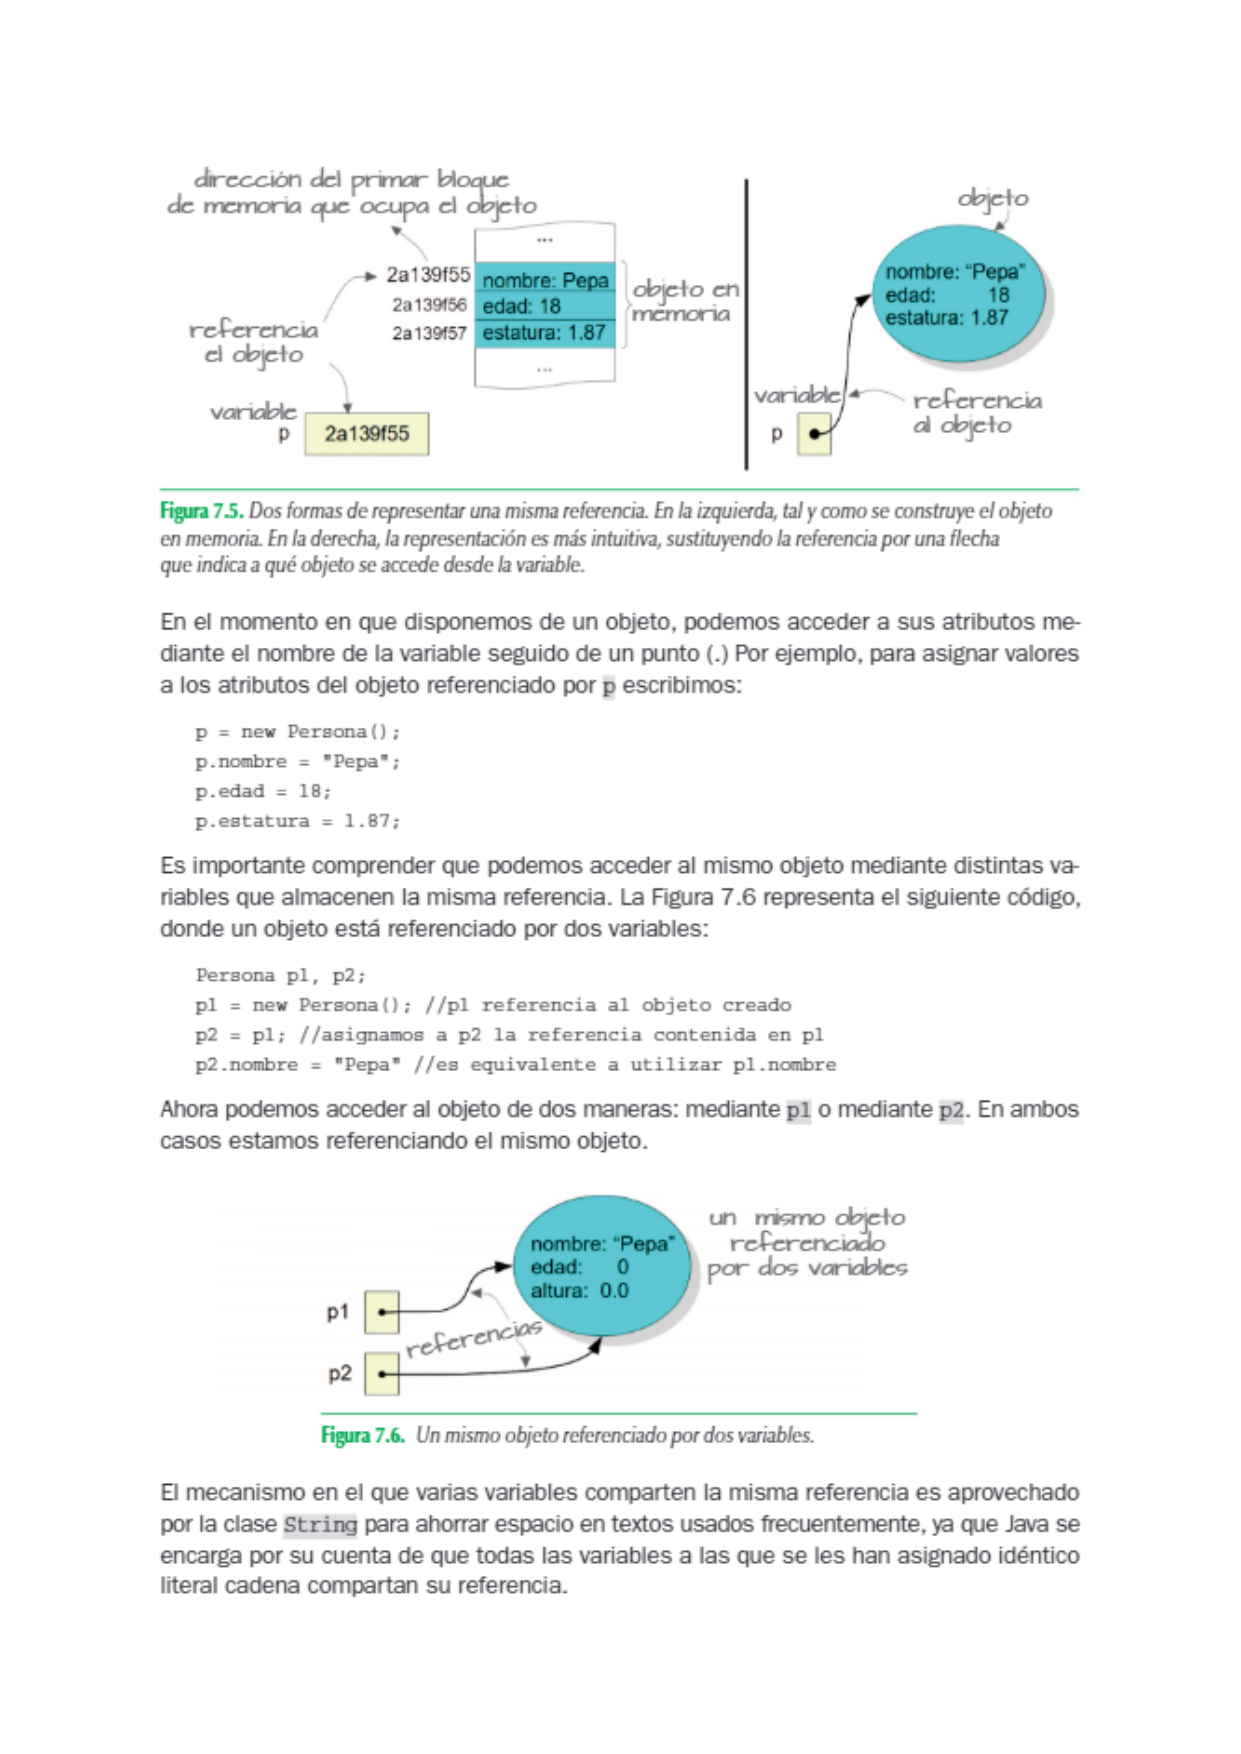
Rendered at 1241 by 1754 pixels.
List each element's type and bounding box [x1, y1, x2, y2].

picture [150, 150, 1101, 1604]
